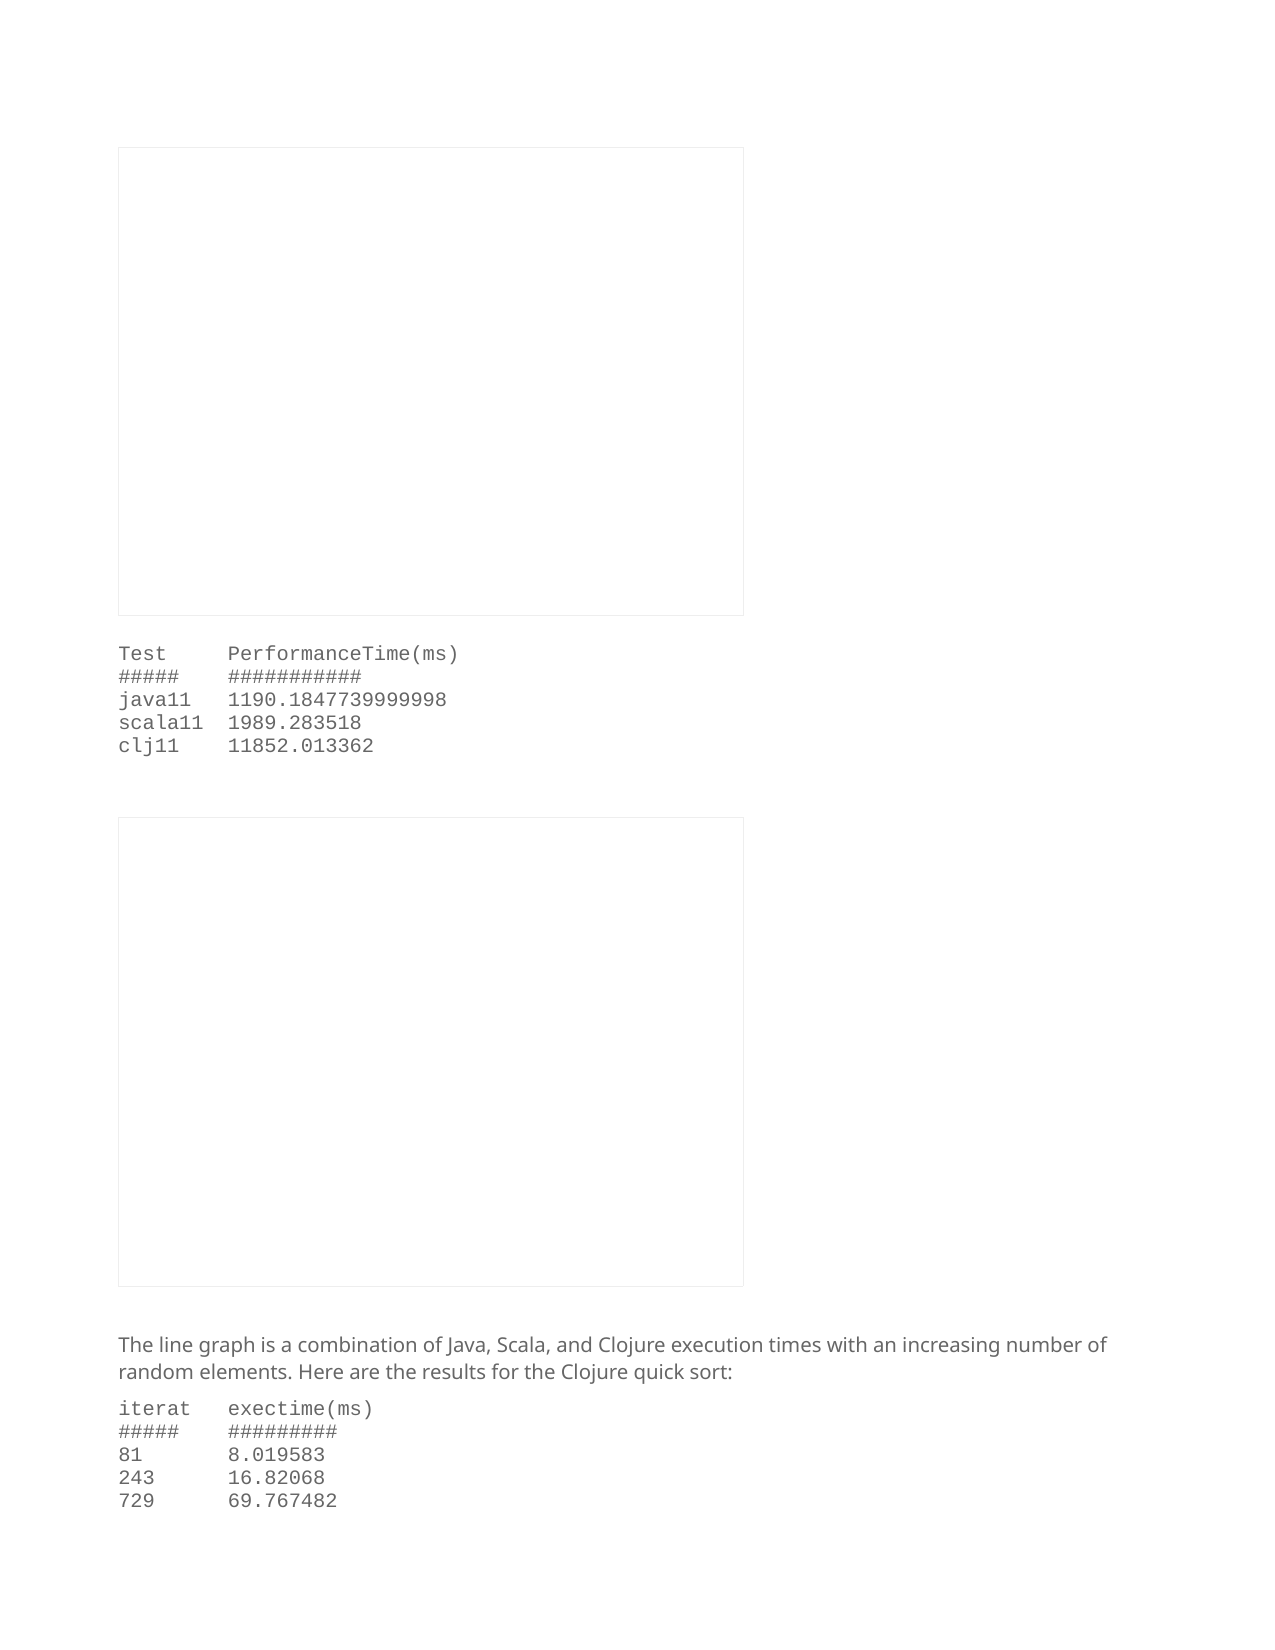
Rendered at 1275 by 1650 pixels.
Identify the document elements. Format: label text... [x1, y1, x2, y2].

text ##### ######### [118, 1421, 1157, 1444]
text ##### ########### [118, 667, 1157, 690]
text Test PerformanceTime(ms) [118, 644, 1157, 667]
text 243 16.82068 [118, 1467, 1157, 1490]
text The line graph is a combination of Java, Scala, and Clojure execution times with an increasing number of random elements. Here are the results for the Clojure quick sort: [118, 788, 1157, 1386]
text 81 8.019583 [118, 1444, 1157, 1467]
text clj11 11852.013362 [118, 736, 1157, 759]
text iterat exectime(ms) [118, 1398, 1157, 1421]
text scala11 1989.283518 [118, 713, 1157, 736]
text 729 69.767482 [118, 1490, 1157, 1513]
text java11 1190.1847739999998 [118, 690, 1157, 713]
